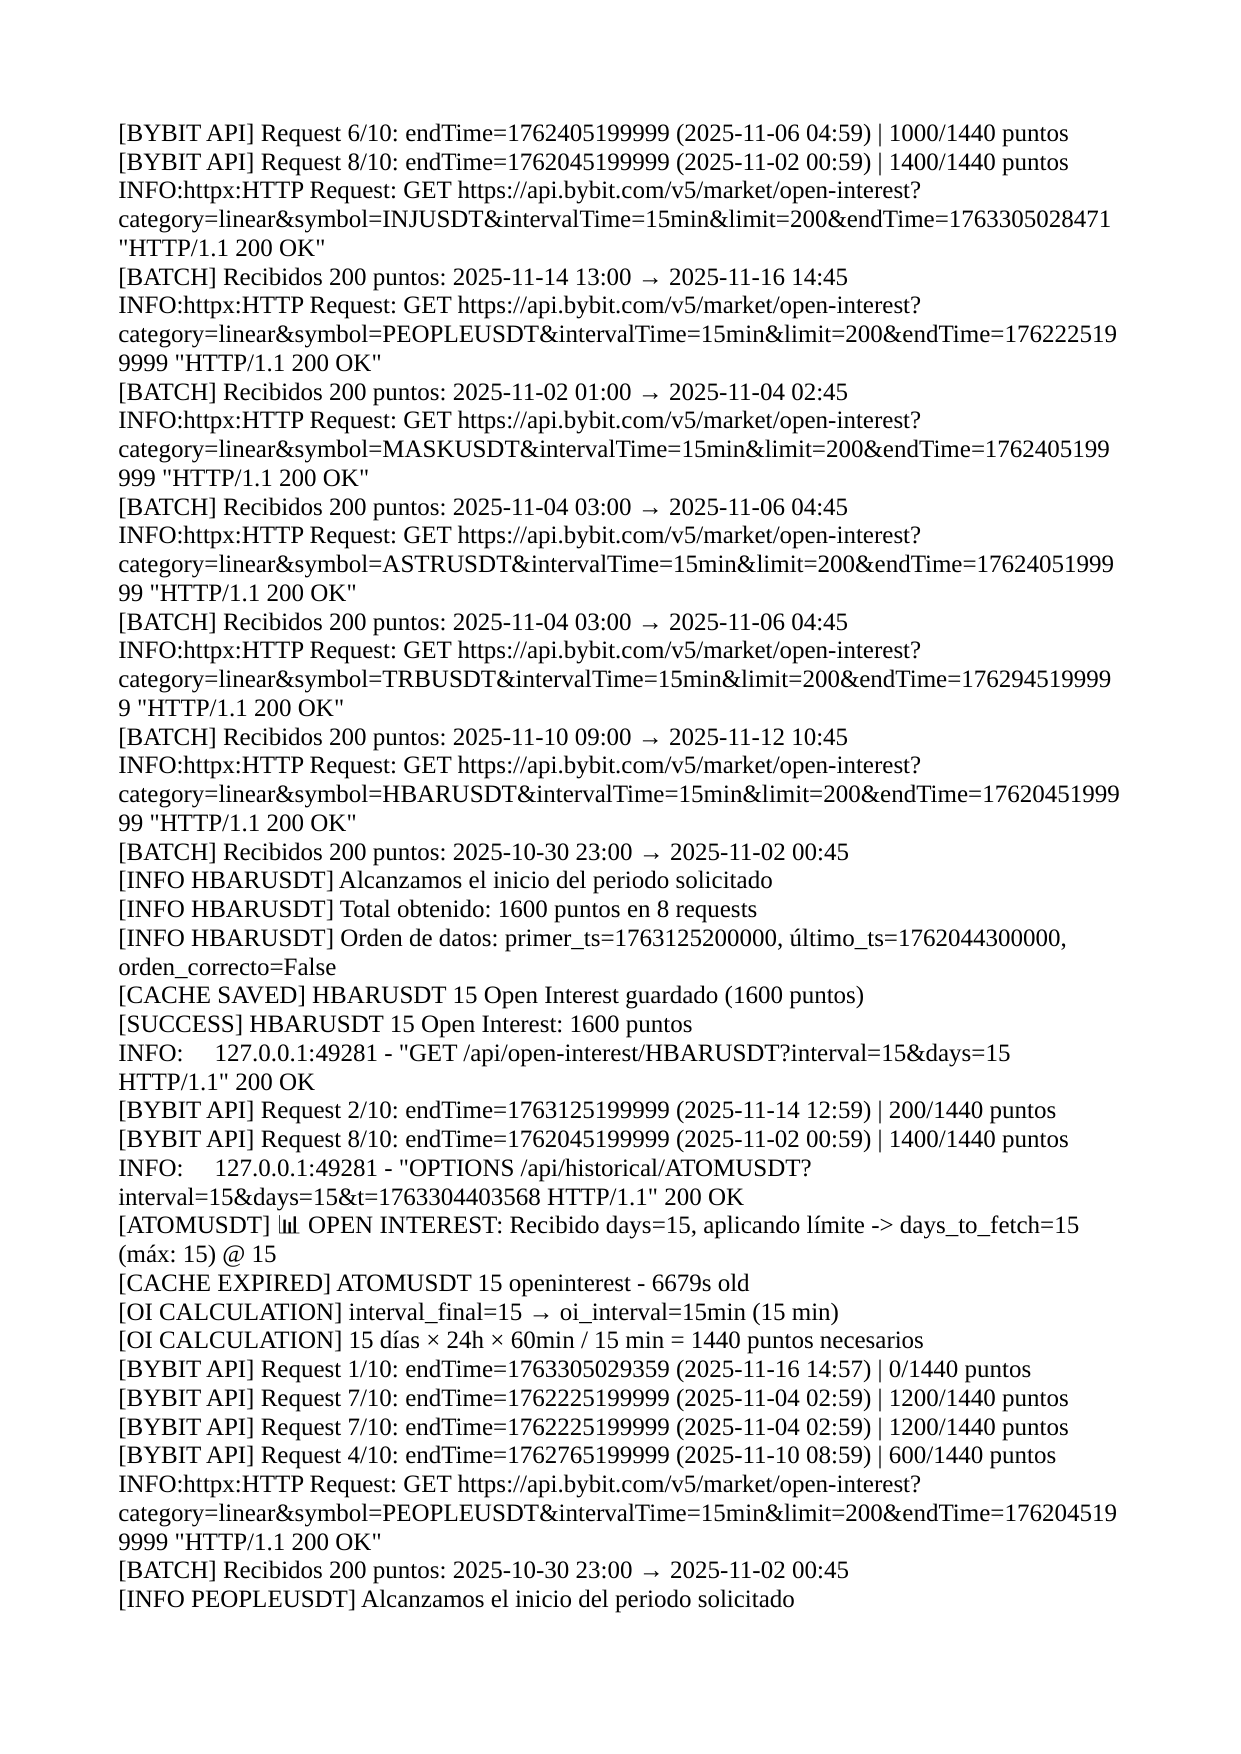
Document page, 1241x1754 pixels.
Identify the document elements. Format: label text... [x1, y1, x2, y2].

text [BYBIT API] Request 4/10: endTime=1762765199999 (2025-11-10 08:59) | 600/1440 puntos [118, 1441, 1122, 1469]
text [BYBIT API] Request 6/10: endTime=1762405199999 (2025-11-06 04:59) | 1000/1440 puntos [118, 118, 1122, 147]
text INFO: 127.0.0.1:49281 - "GET /api/open-interest/HBARUSDT?interval=15&days=15 HTTP/1.1" 200 OK [118, 1038, 1122, 1096]
text [BATCH] Recibidos 200 puntos: 2025-10-30 23:00 → 2025-11-02 00:45 [118, 1556, 1122, 1584]
text [SUCCESS] HBARUSDT 15 Open Interest: 1600 puntos [118, 1009, 1122, 1038]
text [CACHE EXPIRED] ATOMUSDT 15 openinterest - 6679s old [118, 1268, 1122, 1297]
text [OI CALCULATION] interval_final=15 → oi_interval=15min (15 min) [118, 1297, 1122, 1326]
text [BYBIT API] Request 7/10: endTime=1762225199999 (2025-11-04 02:59) | 1200/1440 puntos [118, 1412, 1122, 1441]
text INFO:httpx:HTTP Request: GET https://api.bybit.com/v5/market/open-interest?category=linear&symbol=TRBUSDT&intervalTime=15min&limit=200&endTime=1762945199999 "HTTP/1.1 200 OK" [118, 636, 1122, 722]
text [ATOMUSDT] 📊 OPEN INTEREST: Recibido days=15, aplicando límite -> days_to_fetch=15 (máx: 15) @ 15 [118, 1211, 1122, 1268]
text [BATCH] Recibidos 200 puntos: 2025-11-10 09:00 → 2025-11-12 10:45 [118, 722, 1122, 751]
text [INFO HBARUSDT] Total obtenido: 1600 puntos en 8 requests [118, 894, 1122, 923]
text INFO:httpx:HTTP Request: GET https://api.bybit.com/v5/market/open-interest?category=linear&symbol=HBARUSDT&intervalTime=15min&limit=200&endTime=1762045199999 "HTTP/1.1 200 OK" [118, 751, 1122, 837]
text [BYBIT API] Request 8/10: endTime=1762045199999 (2025-11-02 00:59) | 1400/1440 puntos [118, 1124, 1122, 1153]
text [OI CALCULATION] 15 días × 24h × 60min / 15 min = 1440 puntos necesarios [118, 1326, 1122, 1354]
text INFO:httpx:HTTP Request: GET https://api.bybit.com/v5/market/open-interest?category=linear&symbol=PEOPLEUSDT&intervalTime=15min&limit=200&endTime=1762045199999 "HTTP/1.1 200 OK" [118, 1469, 1122, 1556]
text [INFO HBARUSDT] Alcanzamos el inicio del periodo solicitado [118, 866, 1122, 894]
text [BATCH] Recibidos 200 puntos: 2025-11-04 03:00 → 2025-11-06 04:45 [118, 607, 1122, 636]
text [BATCH] Recibidos 200 puntos: 2025-11-14 13:00 → 2025-11-16 14:45 [118, 262, 1122, 291]
text [BATCH] Recibidos 200 puntos: 2025-10-30 23:00 → 2025-11-02 00:45 [118, 837, 1122, 866]
text [BYBIT API] Request 2/10: endTime=1763125199999 (2025-11-14 12:59) | 200/1440 puntos [118, 1096, 1122, 1124]
text [BATCH] Recibidos 200 puntos: 2025-11-04 03:00 → 2025-11-06 04:45 [118, 492, 1122, 521]
text INFO:httpx:HTTP Request: GET https://api.bybit.com/v5/market/open-interest?category=linear&symbol=MASKUSDT&intervalTime=15min&limit=200&endTime=1762405199999 "HTTP/1.1 200 OK" [118, 406, 1122, 492]
text [BYBIT API] Request 1/10: endTime=1763305029359 (2025-11-16 14:57) | 0/1440 puntos [118, 1354, 1122, 1383]
text INFO:httpx:HTTP Request: GET https://api.bybit.com/v5/market/open-interest?category=linear&symbol=PEOPLEUSDT&intervalTime=15min&limit=200&endTime=1762225199999 "HTTP/1.1 200 OK" [118, 291, 1122, 377]
text INFO: 127.0.0.1:49281 - "OPTIONS /api/historical/ATOMUSDT?interval=15&days=15&t=1763304403568 HTTP/1.1" 200 OK [118, 1153, 1122, 1211]
text INFO:httpx:HTTP Request: GET https://api.bybit.com/v5/market/open-interest?category=linear&symbol=ASTRUSDT&intervalTime=15min&limit=200&endTime=1762405199999 "HTTP/1.1 200 OK" [118, 521, 1122, 607]
text [BYBIT API] Request 7/10: endTime=1762225199999 (2025-11-04 02:59) | 1200/1440 puntos [118, 1383, 1122, 1412]
text [INFO PEOPLEUSDT] Alcanzamos el inicio del periodo solicitado [118, 1584, 1122, 1613]
text [BYBIT API] Request 8/10: endTime=1762045199999 (2025-11-02 00:59) | 1400/1440 puntos [118, 147, 1122, 176]
text [CACHE SAVED] HBARUSDT 15 Open Interest guardado (1600 puntos) [118, 981, 1122, 1009]
text INFO:httpx:HTTP Request: GET https://api.bybit.com/v5/market/open-interest?category=linear&symbol=INJUSDT&intervalTime=15min&limit=200&endTime=1763305028471 "HTTP/1.1 200 OK" [118, 176, 1122, 262]
text [INFO HBARUSDT] Orden de datos: primer_ts=1763125200000, último_ts=1762044300000, orden_correcto=False [118, 923, 1122, 981]
text [BATCH] Recibidos 200 puntos: 2025-11-02 01:00 → 2025-11-04 02:45 [118, 377, 1122, 406]
